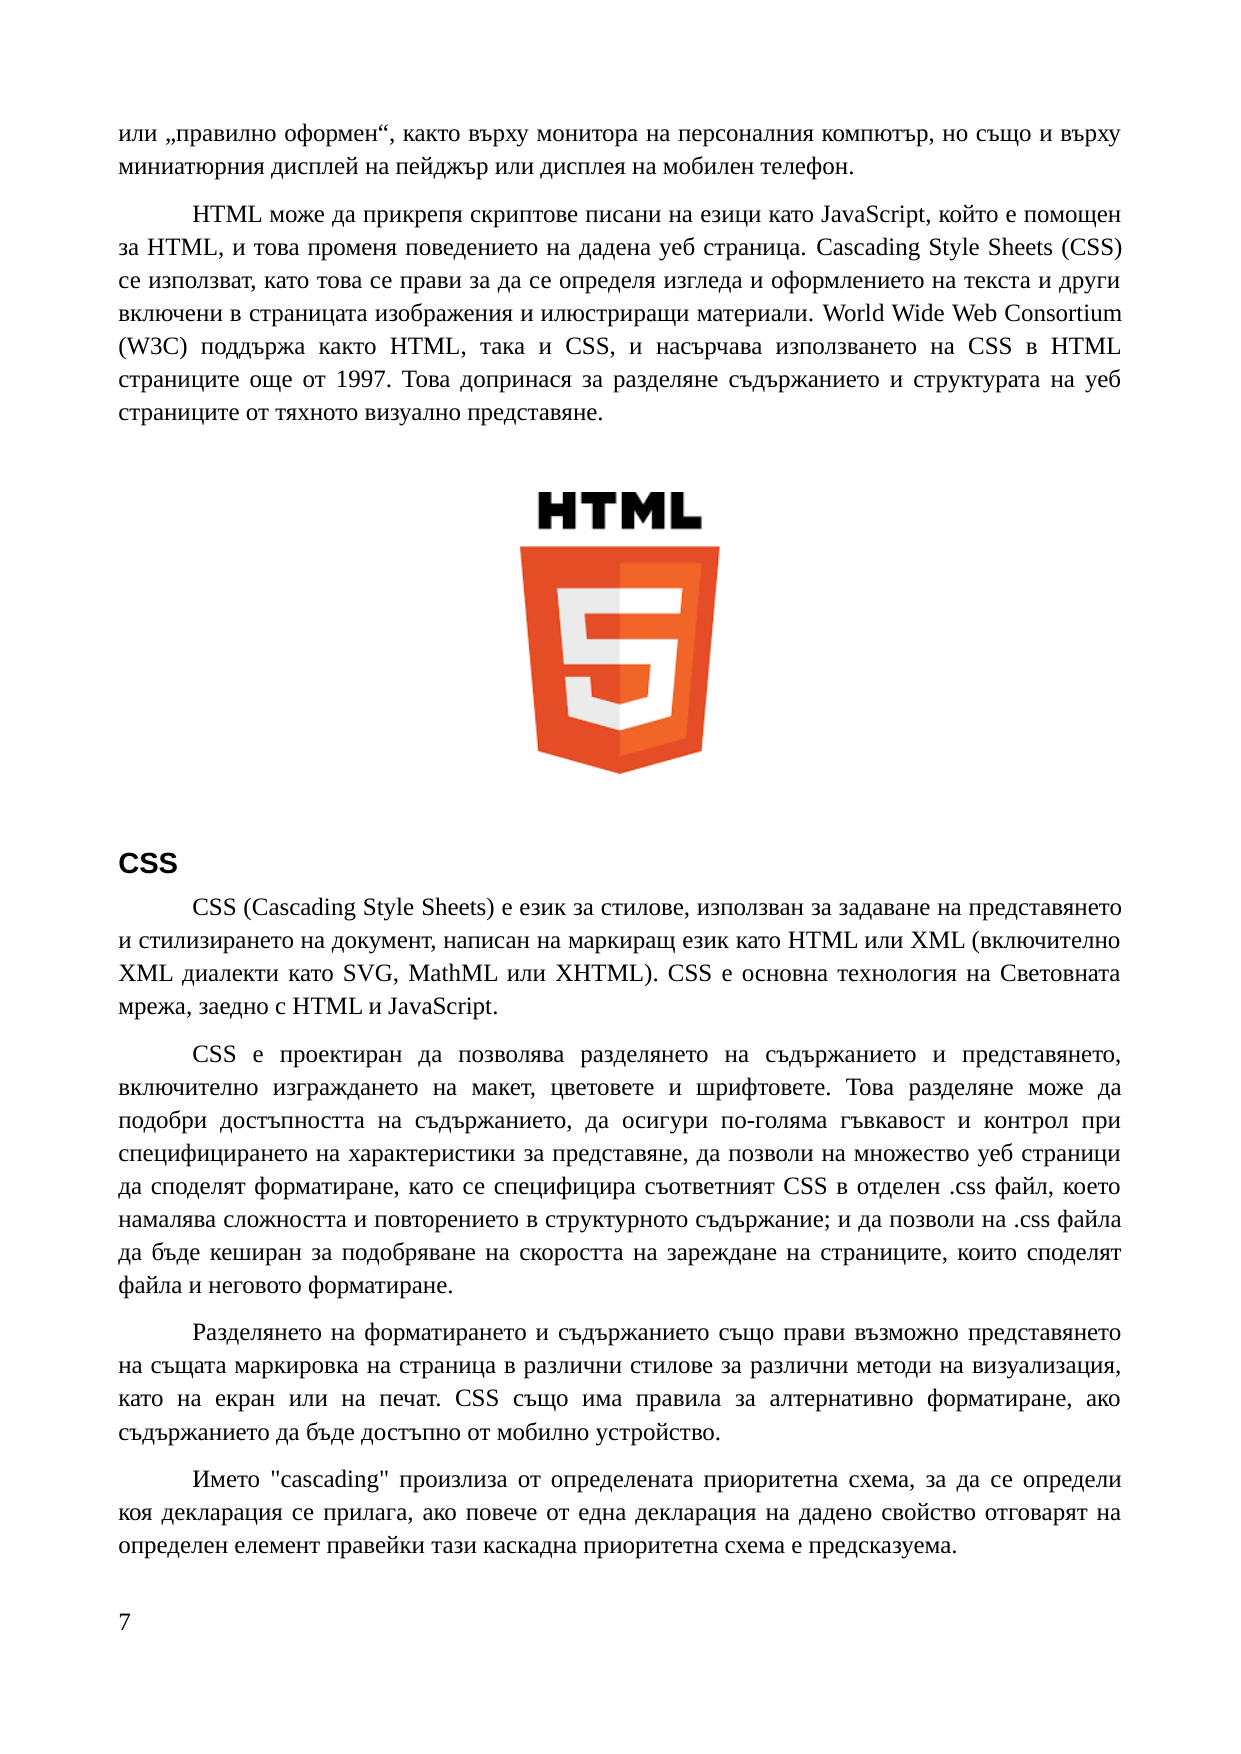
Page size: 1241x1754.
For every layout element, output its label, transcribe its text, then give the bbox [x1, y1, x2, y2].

text или „правилно оформен“, както върху монитора на персоналния компютър, но също и върху миниатюрния дисплей на пейджър или дисплея на мобилен телефон. [118, 118, 1122, 180]
subtitle CSS [118, 846, 1122, 879]
text HTML може да прикрепя скриптове писани на езици като JavaScript, който е помощен за HTML, и това променя поведението на дадена уеб страница. Cascading Style Sheets (CSS) се използват, като това се прави за да се определя изгледа и оформлението на текста и други включени в страницата изображения и илюстриращи материали. World Wide Web Consortium (W3C) поддържа както HTML, така и CSS, и насърчава използването на CSS в HTML страниците още от 1997. Това допринася за разделяне съдържанието и структурата на уеб страниците от тяхното визуално представяне. [118, 199, 1122, 426]
picture [479, 492, 761, 774]
text CSS е проектиран да позволява разделянето на съдържанието и представянето, включително изграждането на макет, цветовете и шрифтовете. Това разделяне може да подобри достъпността на съдържанието, да осигури по-голяма гъвкавост и контрол при специфицирането на характеристики за представяне, да позволи на множество уеб страници да споделят форматиране, като се специфицира съответният CSS в отделен .css файл, което намалява сложността и повторението в структурното съдържание; и да позволи на .css файла да бъде кеширан за подобряване на скоростта на зареждане на страниците, които споделят файла и неговото форматиране. [118, 1039, 1122, 1299]
text Името "cascading" произлиза от определената приоритетна схема, за да се определи коя декларация се прилага, ако повече от една декларация на дадено свойство отговарят на определен елемент правейки тази каскадна приоритетна схема е предсказуема. [118, 1464, 1122, 1559]
text Разделянето на форматирането и съдържанието също прави възможно представянето на същата маркировка на страница в различни стилове за различни методи на визуализация, като на екран или на печат. CSS също има правила за алтернативно форматиране, ако съдържанието да бъде достъпно от мобилно устройство. [118, 1317, 1122, 1445]
text CSS (Cascading Style Sheets) е език за стилове, използван за задаване на представянето и стилизирането на документ, написан на маркиращ език като HTML или XML (включително XML диалекти като SVG, MathML или XHTML). CSS е основна технология на Световната мрежа, заедно с HTML и JavaScript. [118, 892, 1122, 1020]
